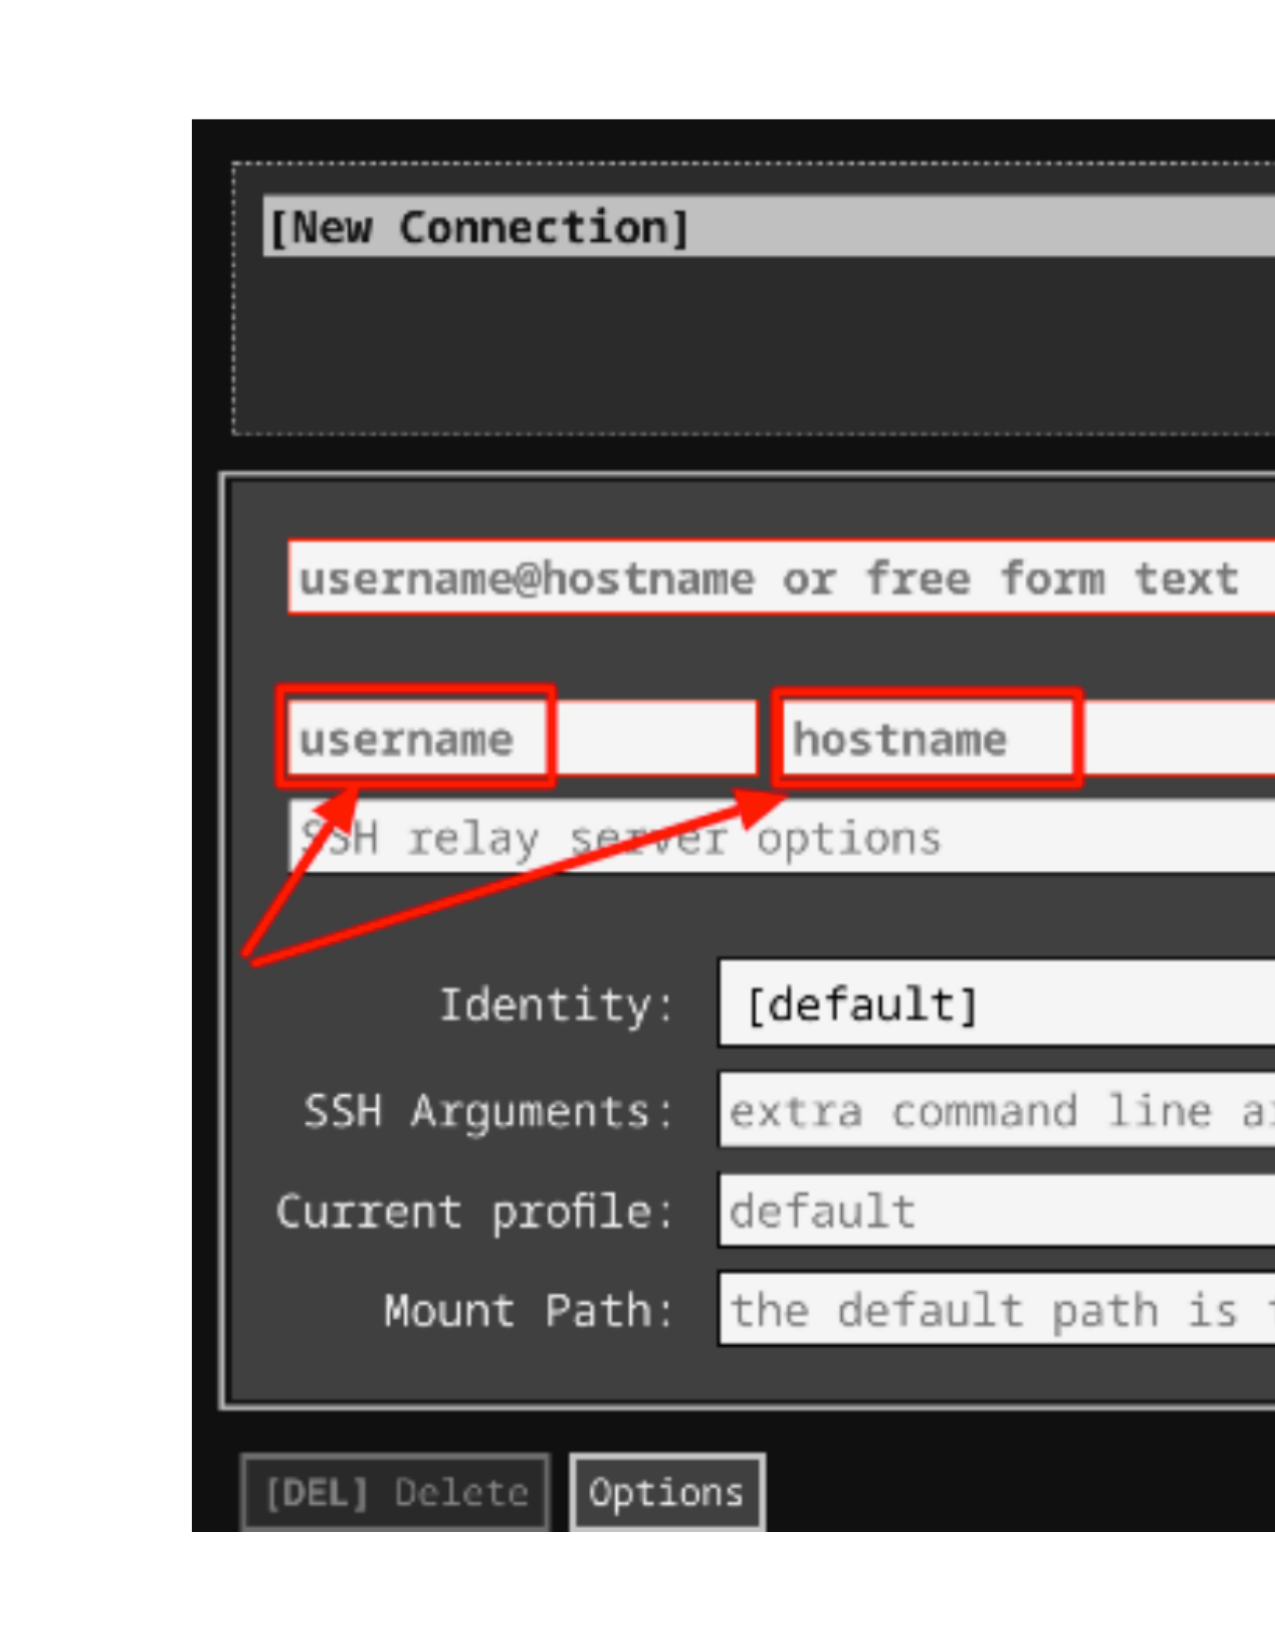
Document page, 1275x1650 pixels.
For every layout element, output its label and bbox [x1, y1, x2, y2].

picture [191, 118, 1275, 1532]
